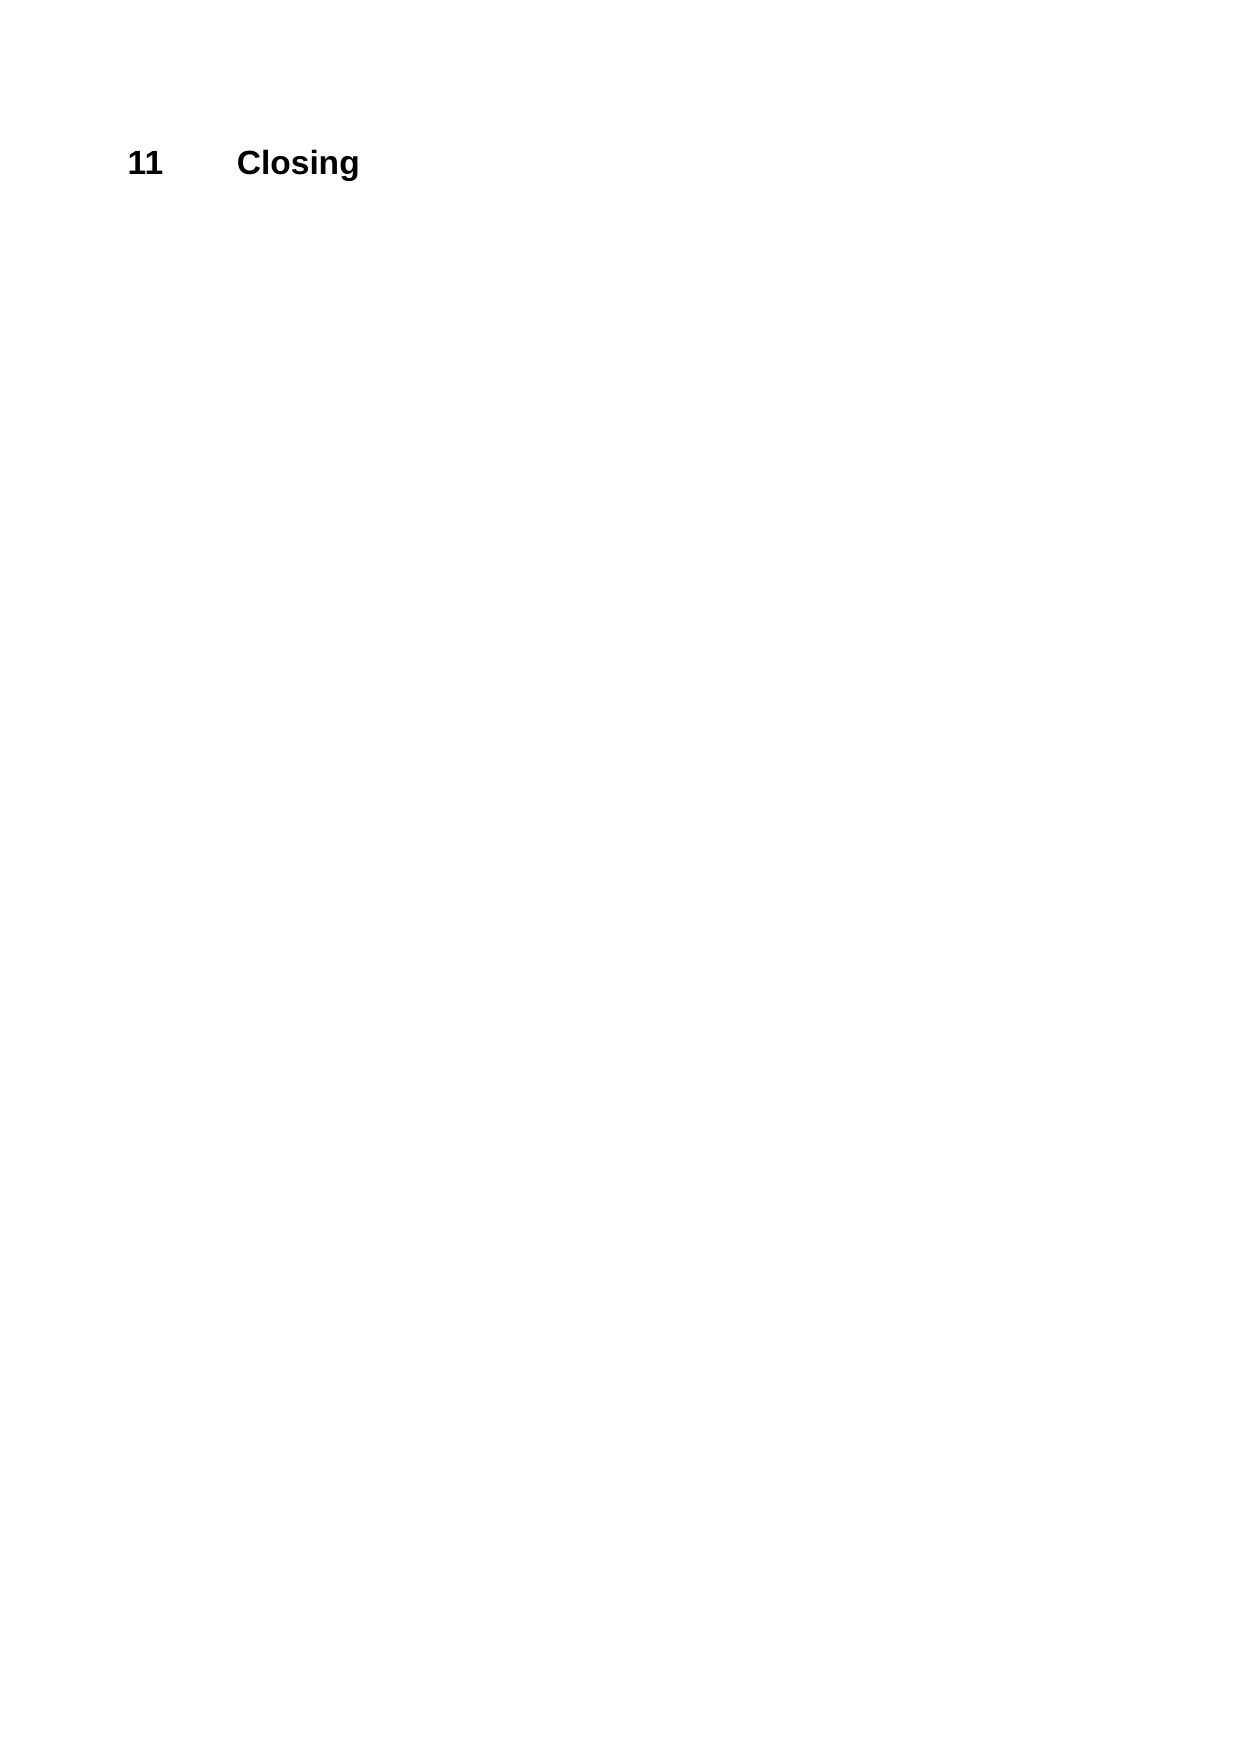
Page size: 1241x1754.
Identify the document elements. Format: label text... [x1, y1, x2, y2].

subtitle Closing [118, 143, 1122, 182]
